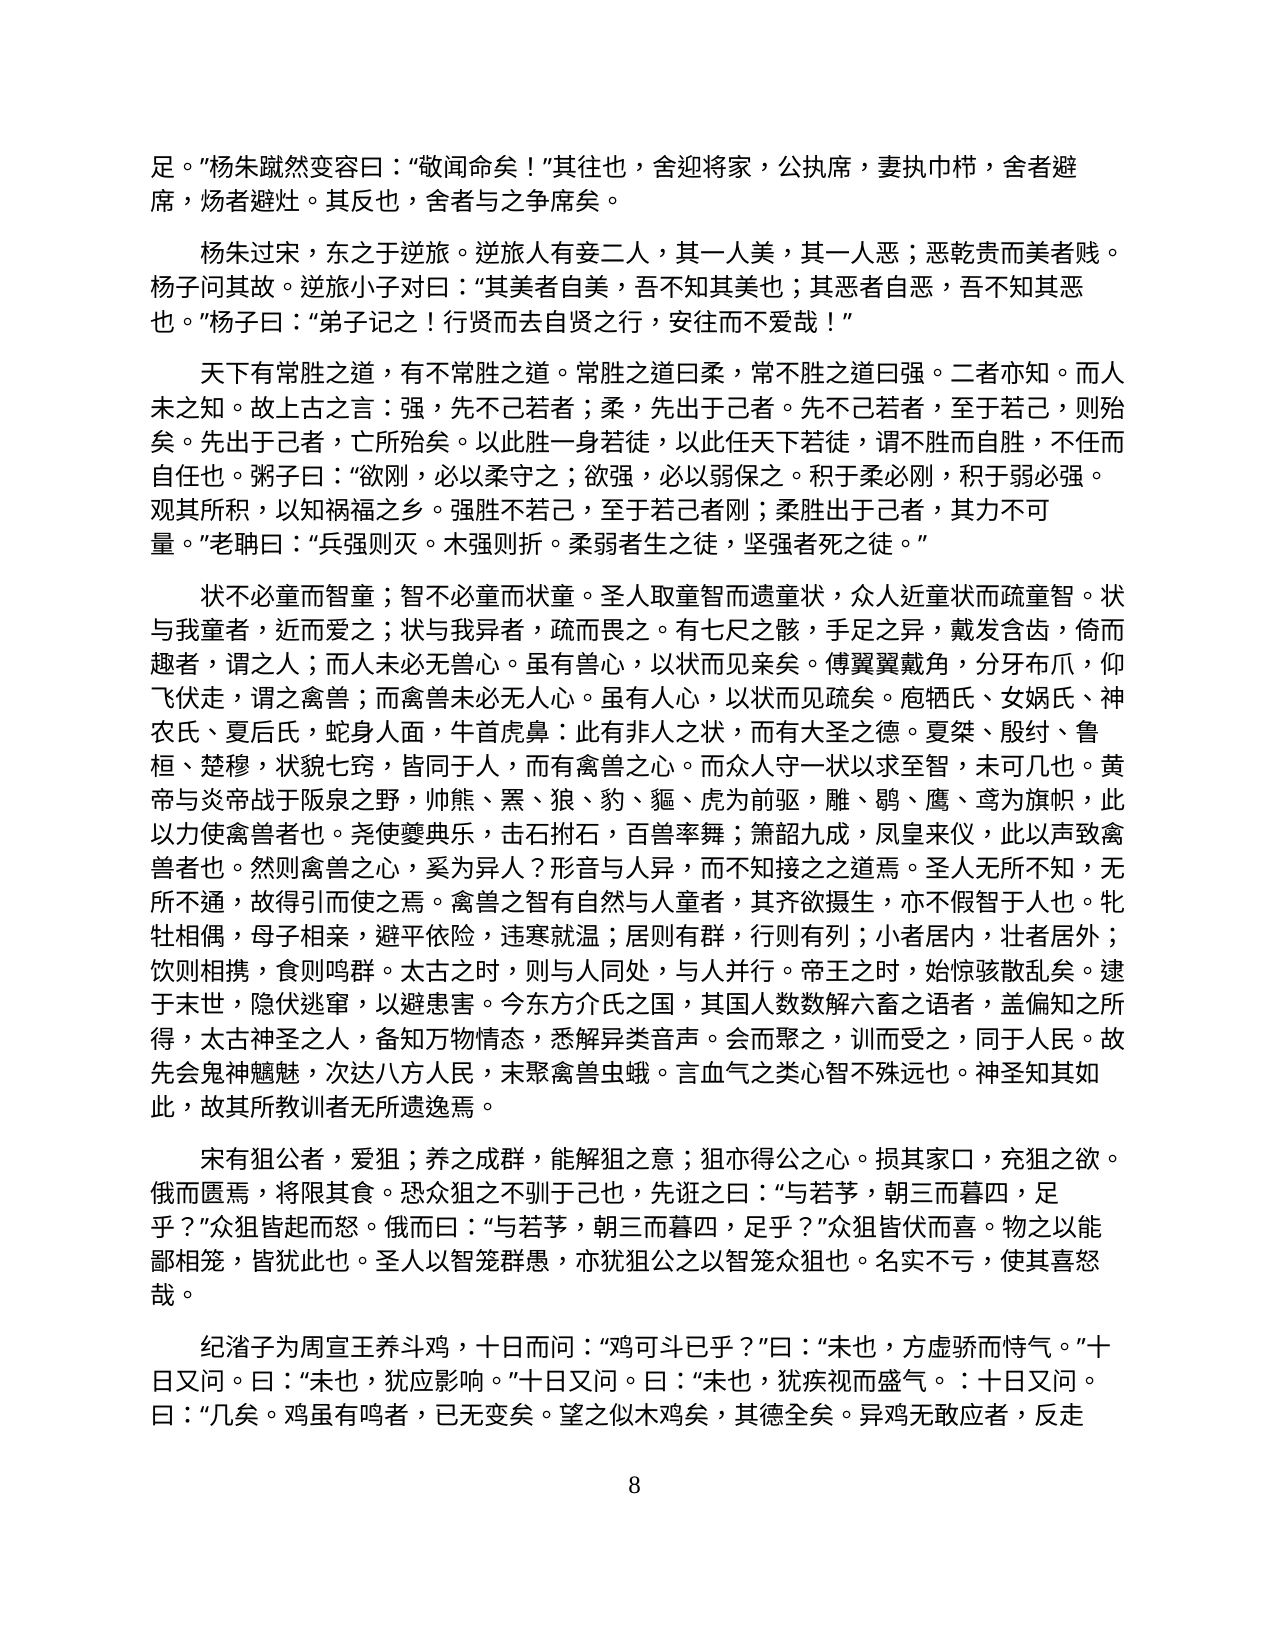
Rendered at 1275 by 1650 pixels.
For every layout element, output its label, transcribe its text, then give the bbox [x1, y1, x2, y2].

text 宋有狙公者，爱狙；养之成群，能解狙之意；狙亦得公之心。损其家口，充狙之欲。俄而匮焉，将限其食。恐众狙之不驯于己也，先诳之曰：“与若芧，朝三而暮四，足乎？”众狙皆起而怒。俄而曰：“与若芧，朝三而暮四，足乎？”众狙皆伏而喜。物之以能鄙相笼，皆犹此也。圣人以智笼群愚，亦犹狙公之以智笼众狙也。名实不亏，使其喜怒哉。 [150, 1141, 1125, 1312]
text 状不必童而智童；智不必童而状童。圣人取童智而遗童状，众人近童状而疏童智。状与我童者，近而爱之；状与我异者，疏而畏之。有七尺之骸，手足之异，戴发含齿，倚而趣者，谓之人；而人未必无兽心。虽有兽心，以状而见亲矣。傅翼翼戴角，分牙布爪，仰飞伏走，谓之禽兽；而禽兽未必无人心。虽有人心，以状而见疏矣。庖牺氏、女娲氏、神农氏、夏后氏，蛇身人面，牛首虎鼻：此有非人之状，而有大圣之德。夏桀、殷纣、鲁桓、楚穆，状貌七窍，皆同于人，而有禽兽之心。而众人守一状以求至智，未可几也。黄帝与炎帝战于阪泉之野，帅熊、罴、狼、豹、貙、虎为前驱，雕、鹖、鹰、鸢为旗帜，此以力使禽兽者也。尧使夔典乐，击石拊石，百兽率舞；箫韶九成，凤皇来仪，此以声致禽兽者也。然则禽兽之心，奚为异人？形音与人异，而不知接之之道焉。圣人无所不知，无所不通，故得引而使之焉。禽兽之智有自然与人童者，其齐欲摄生，亦不假智于人也。牝牡相偶，母子相亲，避平依险，违寒就温；居则有群，行则有列；小者居内，壮者居外；饮则相携，食则鸣群。太古之时，则与人同处，与人并行。帝王之时，始惊骇散乱矣。逮于末世，隐伏逃窜，以避患害。今东方介氏之国，其国人数数解六畜之语者，盖偏知之所得，太古神圣之人，备知万物情态，悉解异类音声。会而聚之，训而受之，同于人民。故先会鬼神魑魅，次达八方人民，末聚禽兽虫蛾。言血气之类心智不殊远也。神圣知其如此，故其所教训者无所遗逸焉。 [150, 578, 1125, 1123]
text 足。”杨朱蹴然变容曰：“敬闻命矣！”其往也，舍迎将家，公执席，妻执巾栉，舍者避席，炀者避灶。其反也，舍者与之争席矣。 [150, 150, 1125, 218]
text 天下有常胜之道，有不常胜之道。常胜之道曰柔，常不胜之道曰强。二者亦知。而人未之知。故上古之言：强，先不己若者；柔，先出于己者。先不己若者，至于若己，则殆矣。先出于己者，亡所殆矣。以此胜一身若徒，以此任天下若徒，谓不胜而自胜，不任而自任也。粥子曰：“欲刚，必以柔守之；欲强，必以弱保之。积于柔必刚，积于弱必强。观其所积，以知祸福之乡。强胜不若己，至于若己者刚；柔胜出于己者，其力不可量。”老聃曰：“兵强则灭。木强则折。柔弱者生之徒，坚强者死之徒。” [150, 356, 1125, 561]
text 纪渻子为周宣王养斗鸡，十日而问：“鸡可斗已乎？”曰：“未也，方虚骄而恃气。”十日又问。曰：“未也，犹应影响。”十日又问。曰：“未也，犹疾视而盛气。：十日又问。曰：“几矣。鸡虽有鸣者，已无变矣。望之似木鸡矣，其德全矣。异鸡无敢应者，反走 [150, 1329, 1125, 1432]
text 杨朱过宋，东之于逆旅。逆旅人有妾二人，其一人美，其一人恶；恶乾贵而美者贱。杨子问其故。逆旅小子对曰：“其美者自美，吾不知其美也；其恶者自恶，吾不知其恶也。”杨子曰：“弟子记之！行贤而去自贤之行，安往而不爱哉！” [150, 236, 1125, 338]
